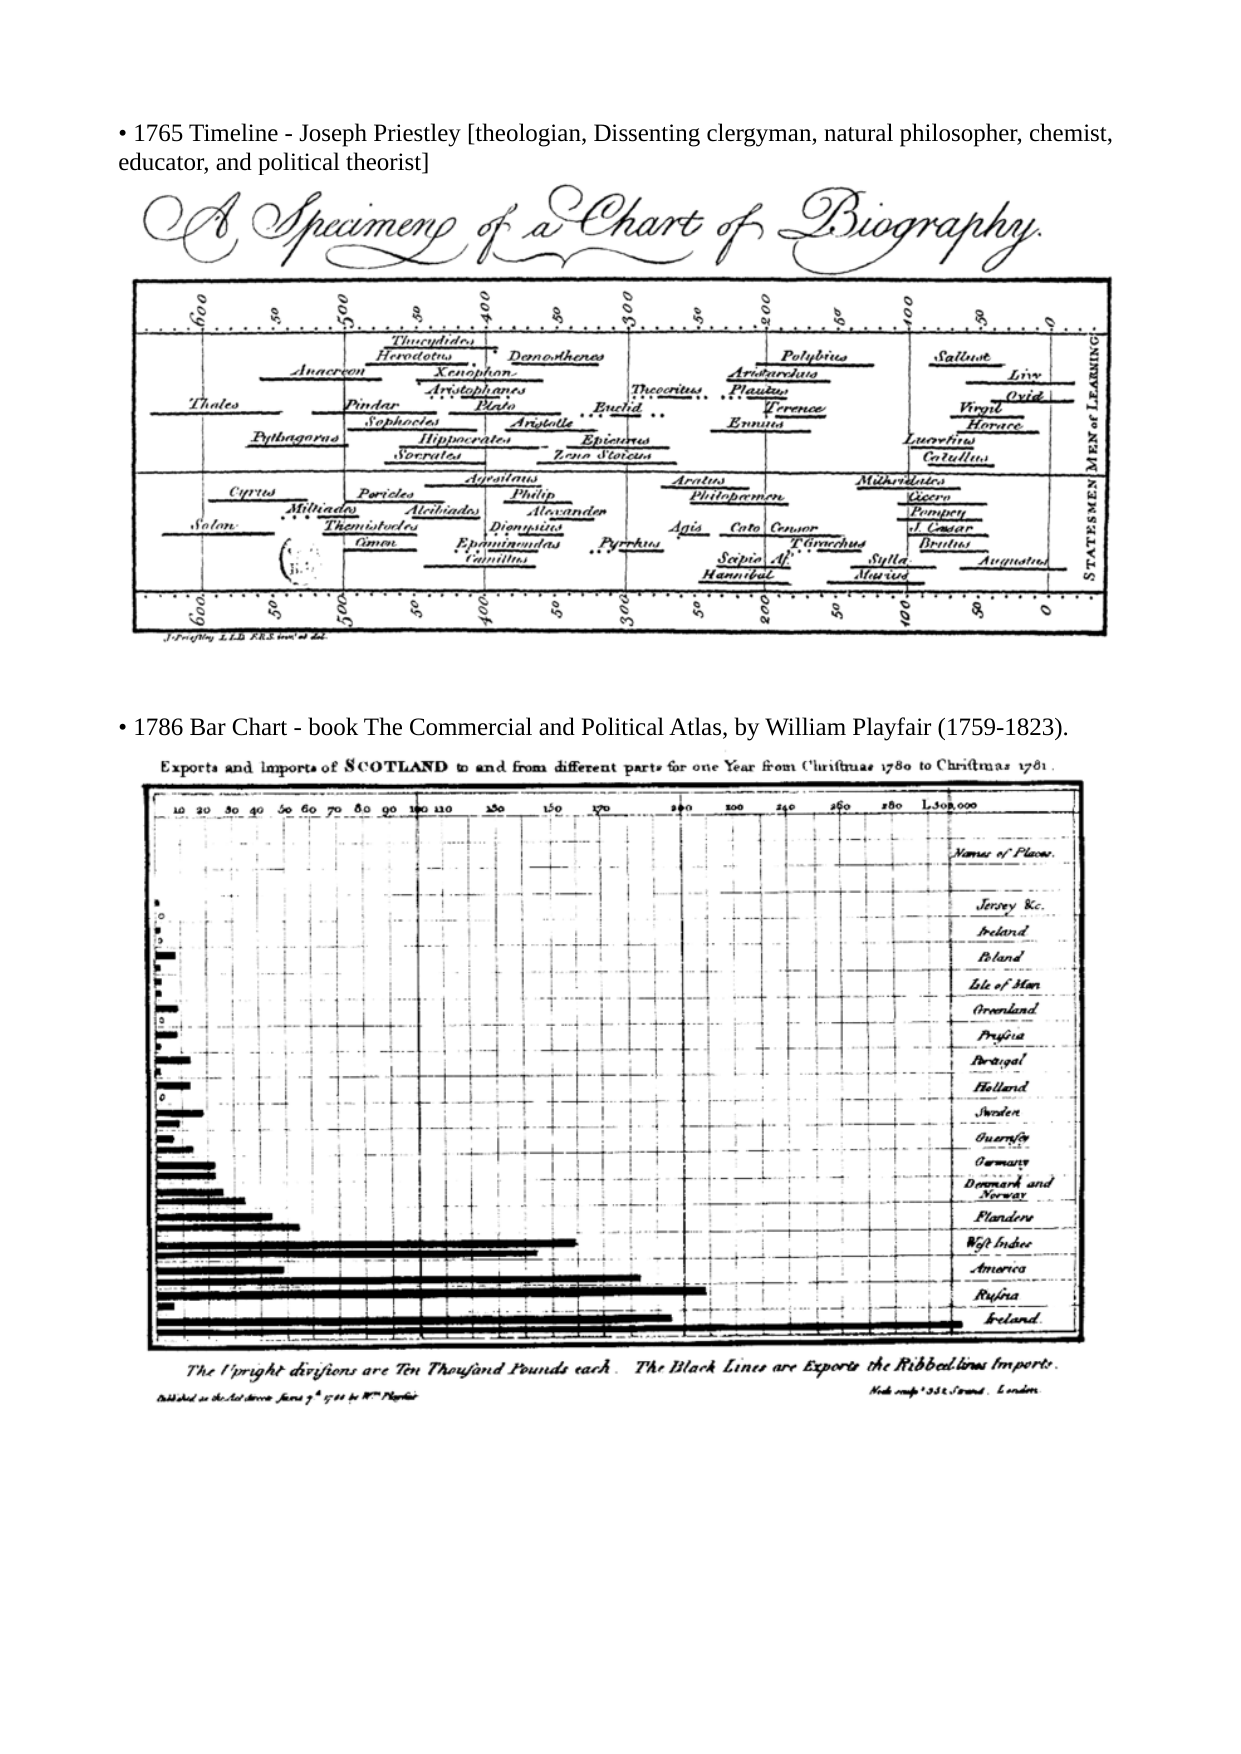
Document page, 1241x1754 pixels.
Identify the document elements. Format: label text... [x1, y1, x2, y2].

text • 1786 Bar Chart - book The Commercial and Political Atlas, by William Playfair (1759-1823). [118, 712, 1122, 741]
text • 1765 Timeline - Joseph Priestley [theologian, Dissenting clergyman, natural philosopher, chemist, educator, and political theorist] [118, 118, 1122, 175]
picture [118, 741, 1123, 1419]
picture [118, 175, 1123, 655]
